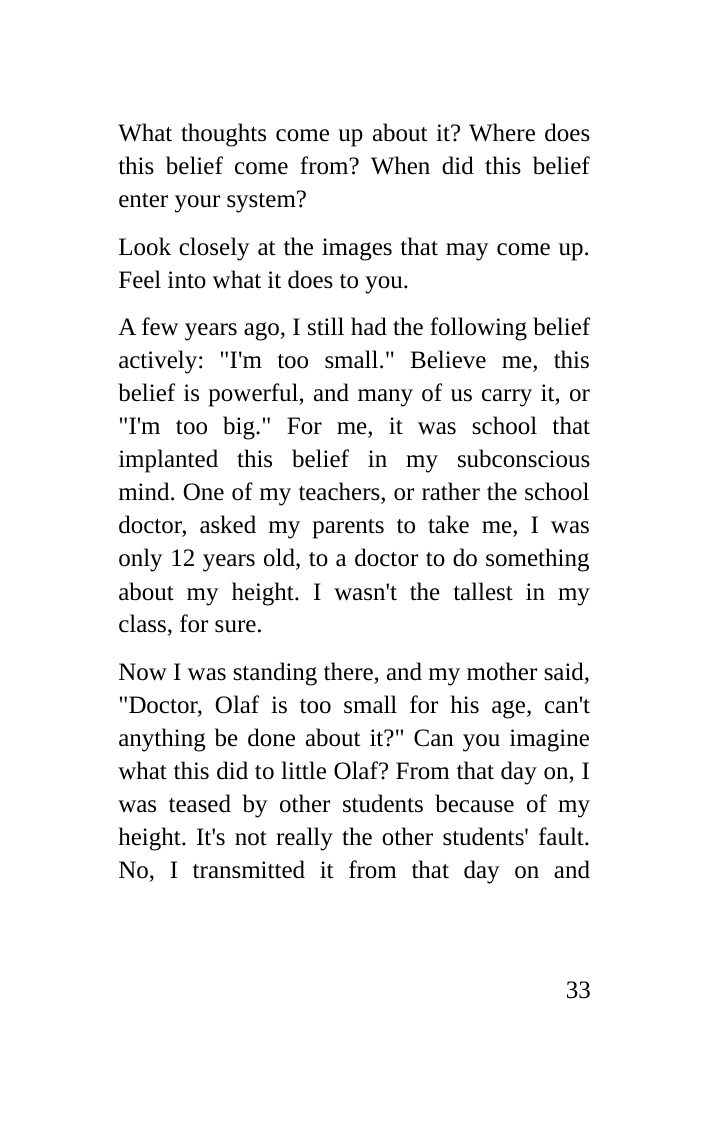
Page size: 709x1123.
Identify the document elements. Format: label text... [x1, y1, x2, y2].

text Look closely at the images that may come up. Feel into what it does to you. [118, 232, 591, 293]
text A few years ago, I still had the following belief actively: "I'm too small." Believe me, this belief is powerful, and many of us carry it, or "I'm too big." For me, it was school that implanted this belief in my subconscious mind. One of my teachers, or rather the school doctor, asked my parents to take me, I was only 12 years old, to a doctor to do something about my height. I wasn't the tallest in my class, for sure. [118, 312, 591, 638]
text Now I was standing there, and my mother said, "Doctor, Olaf is too small for his age, can't anything be done about it?" Can you imagine what this did to little Olaf? From that day on, I was teased by other students because of my height. It's not really the other students' fault. No, I transmitted it from that day on and [118, 657, 591, 884]
text What thoughts come up about it? Where does this belief come from? When did this belief enter your system? [118, 118, 591, 213]
